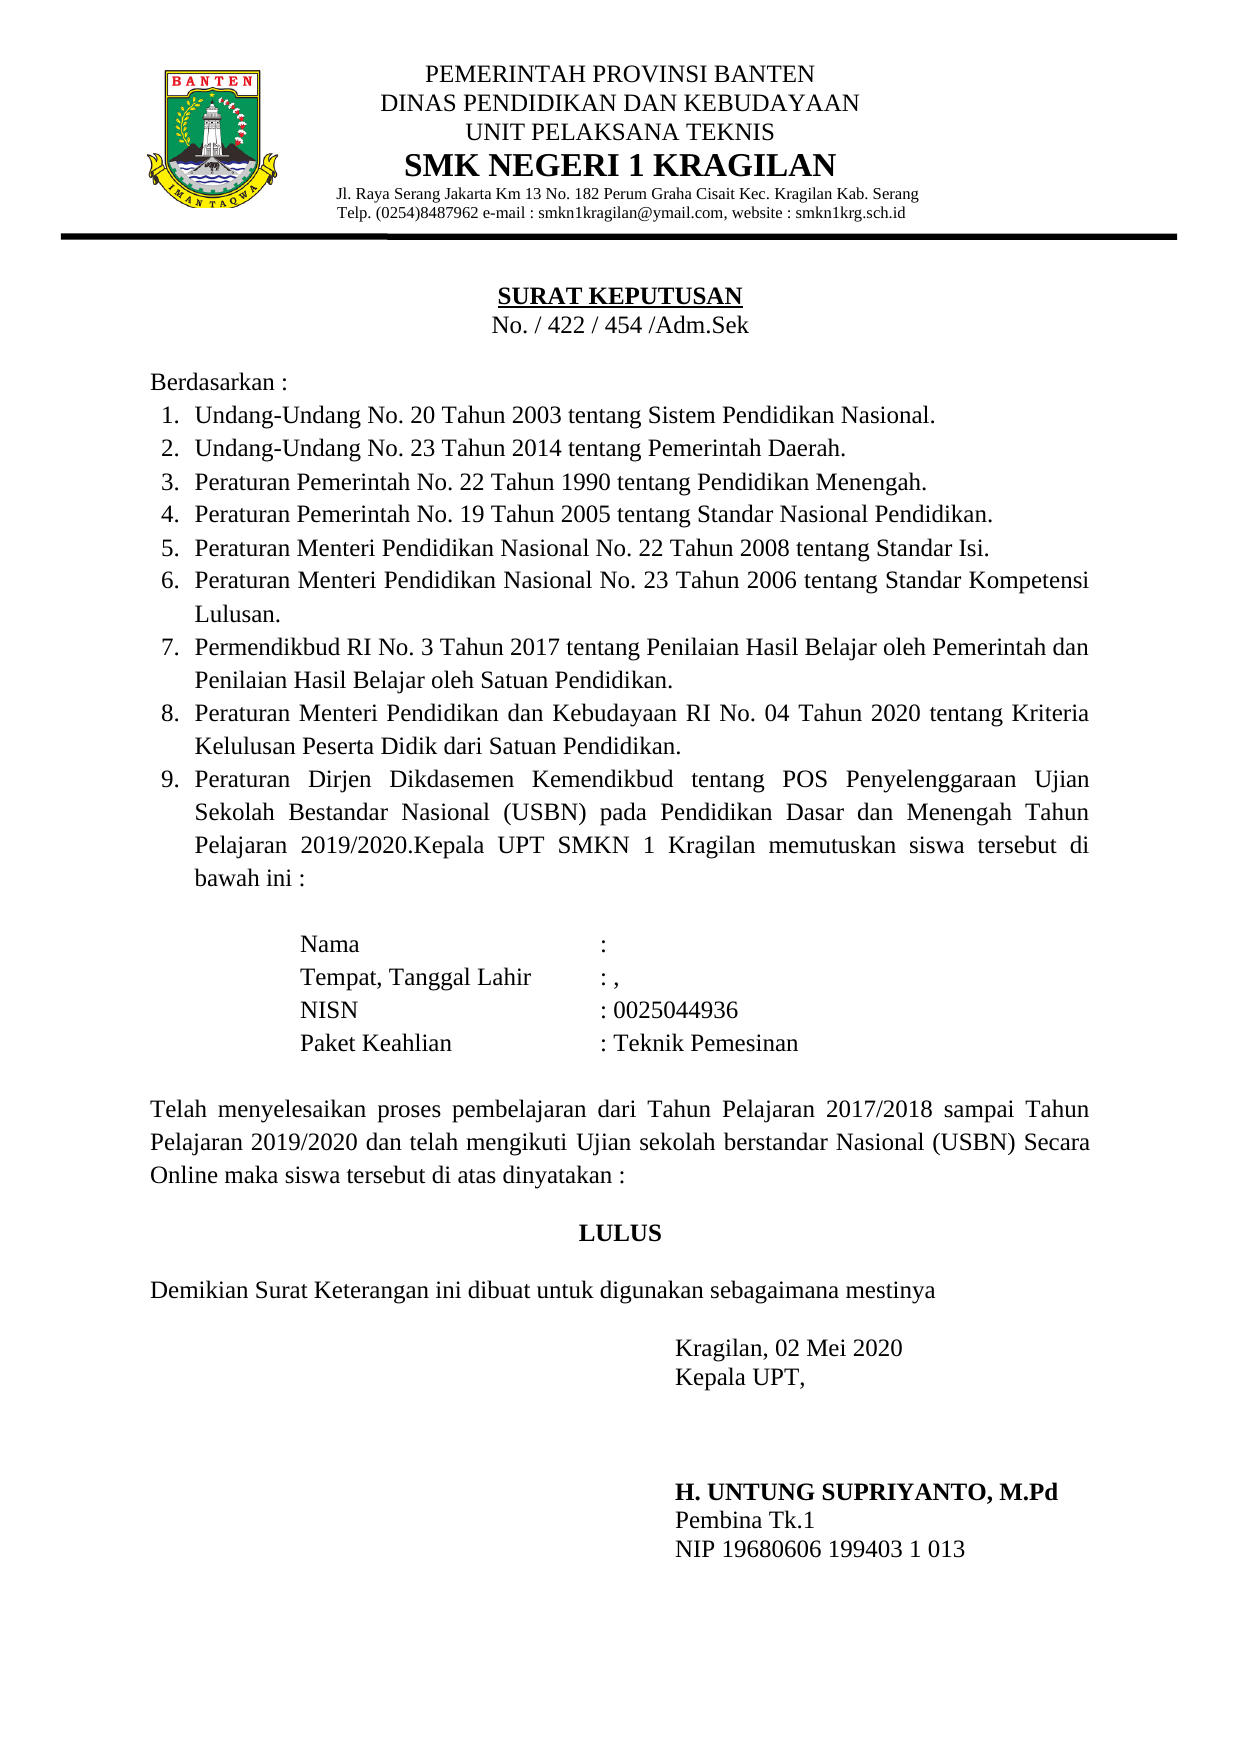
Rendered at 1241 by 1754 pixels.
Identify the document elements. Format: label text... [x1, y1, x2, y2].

list Peraturan Dirjen Dikdasemen Kemendikbud tentang POS Penyelenggaraan Ujian Sekolah Bestandar Nasional (USBN) pada Pendidikan Dasar dan Menengah Tahun Pelajaran 2019/2020.Kepala UPT SMKN 1 Kragilan memutuskan siswa tersebut di bawah ini : [179, 764, 1090, 892]
text Kragilan, 02 Mei 2020 [150, 1333, 1090, 1362]
text Kepala UPT, [150, 1362, 1090, 1391]
list Undang-Undang No. 20 Tahun 2003 tentang Sistem Pendidikan Nasional. [179, 401, 1090, 429]
text Paket Keahlian : Teknik Pemesinan [150, 1028, 1090, 1057]
text Pembina Tk.1 [150, 1506, 1090, 1534]
text Telah menyelesaikan proses pembelajaran dari Tahun Pelajaran 2017/2018 sampai Tahun Pelajaran 2019/2020 dan telah mengikuti Ujian sekolah berstandar Nasional (USBN) Secara Online maka siswa tersebut di atas dinyatakan : [150, 1094, 1090, 1189]
text No. / 422 / 454 /Adm.Sek [150, 310, 1090, 339]
picture [146, 70, 279, 208]
text NIP 19680606 199403 1 013 [150, 1534, 1090, 1563]
list Undang-Undang No. 23 Tahun 2014 tentang Pemerintah Daerah. [179, 433, 1090, 462]
list Peraturan Pemerintah No. 19 Tahun 2005 tentang Standar Nasional Pendidikan. [179, 499, 1090, 528]
text NISN : 0025044936 [150, 995, 1090, 1024]
text Demikian Surat Keterangan ini dibuat untuk digunakan sebagaimana mestinya [150, 1276, 1090, 1304]
text H. UNTUNG SUPRIYANTO, M.Pd [150, 1477, 1090, 1506]
list Peraturan Pemerintah No. 22 Tahun 1990 tentang Pendidikan Menengah. [179, 467, 1090, 495]
text LULUS [150, 1218, 1090, 1247]
list Peraturan Menteri Pendidikan dan Kebudayaan RI No. 04 Tahun 2020 tentang Kriteria Kelulusan Peserta Didik dari Satuan Pendidikan. [179, 698, 1090, 759]
text Nama : [150, 929, 1090, 958]
list Peraturan Menteri Pendidikan Nasional No. 22 Tahun 2008 tentang Standar Isi. [179, 533, 1090, 561]
text Berdasarkan : [150, 367, 1090, 396]
list Peraturan Menteri Pendidikan Nasional No. 23 Tahun 2006 tentang Standar Kompetensi Lulusan. [179, 566, 1090, 627]
text SURAT KEPUTUSAN [150, 281, 1090, 310]
list Permendikbud RI No. 3 Tahun 2017 tentang Penilaian Hasil Belajar oleh Pemerintah dan Penilaian Hasil Belajar oleh Satuan Pendidikan. [179, 632, 1090, 693]
text Tempat, Tanggal Lahir : , [150, 962, 1090, 991]
